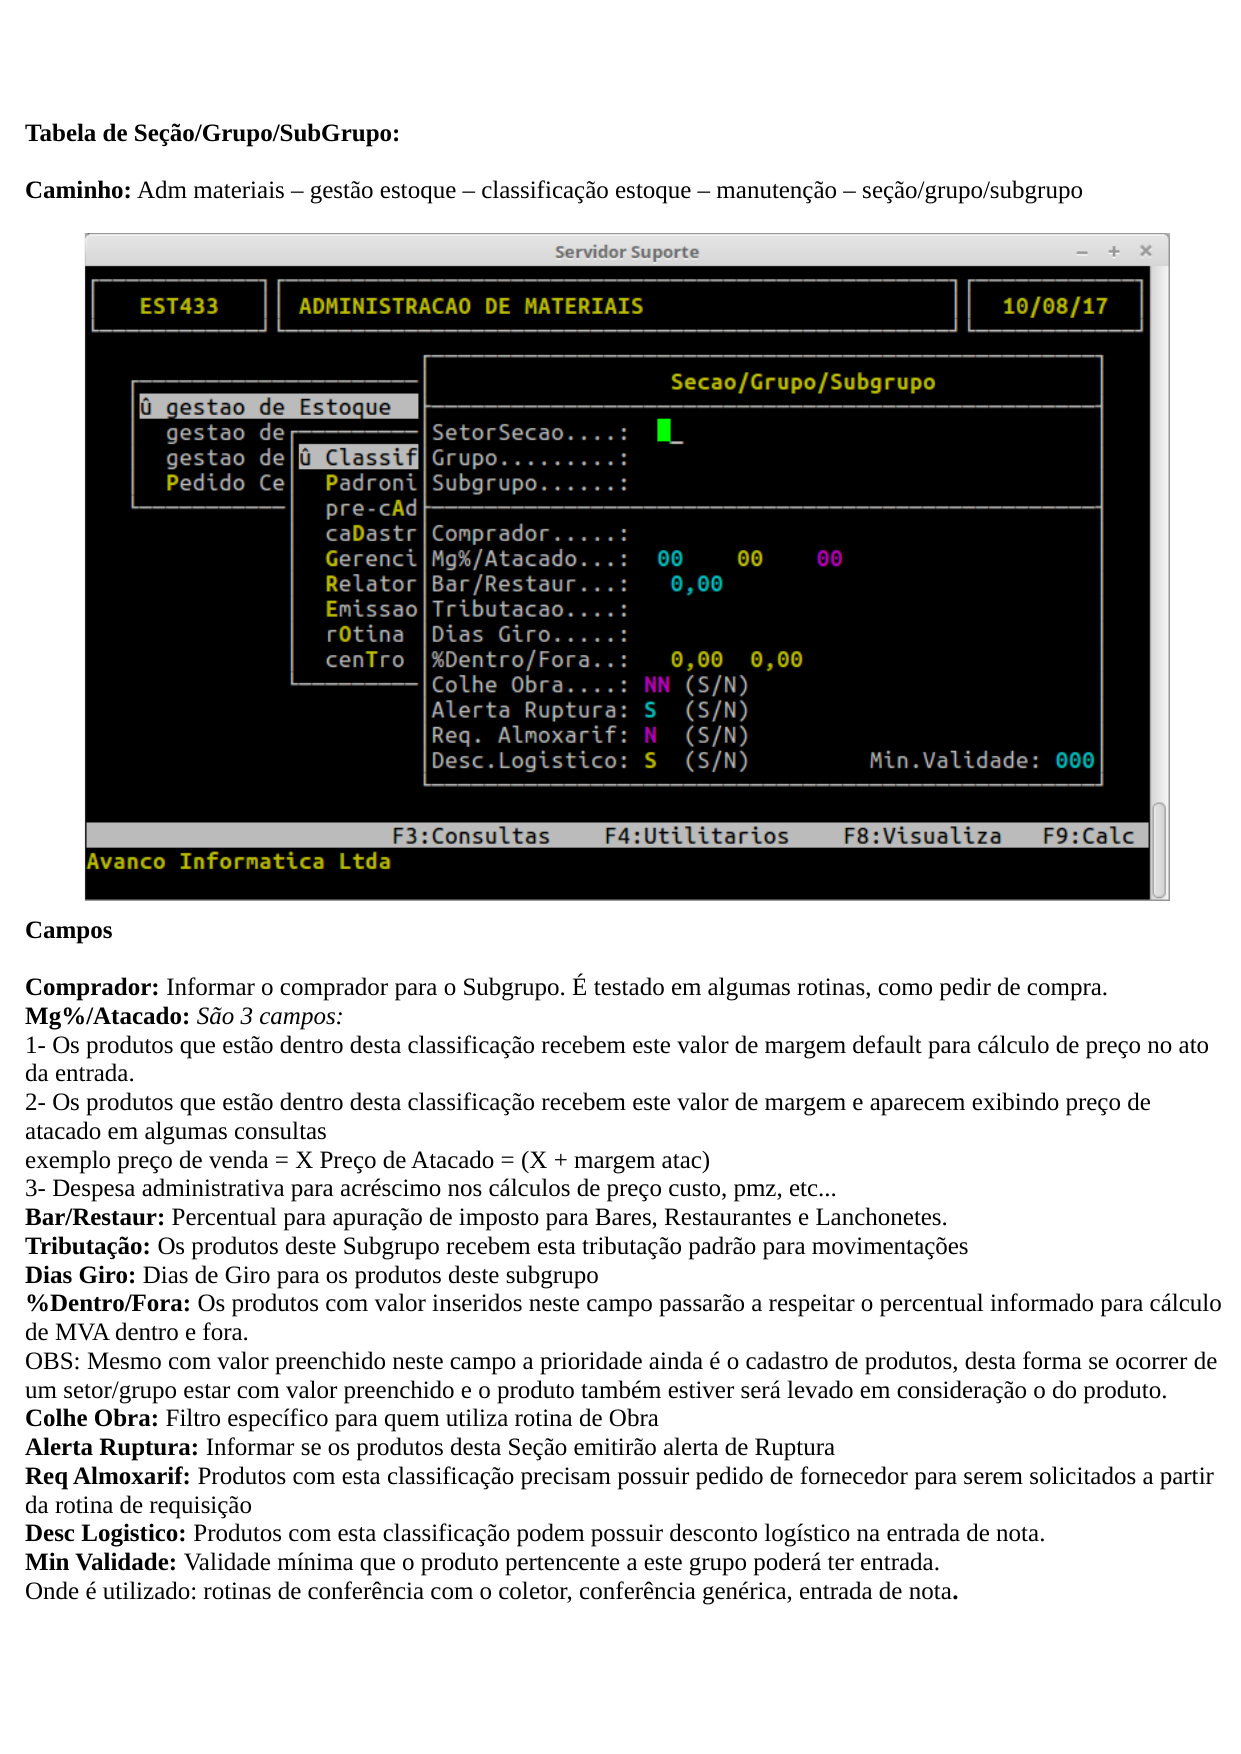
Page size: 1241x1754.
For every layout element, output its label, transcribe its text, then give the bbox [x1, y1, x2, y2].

text Tabela de Seção/Grupo/SubGrupo: [25, 118, 1230, 147]
text Desc Logistico: Produtos com esta classificação podem possuir desconto logístico na entrada de nota. [25, 1518, 1230, 1547]
text Min Validade: Validade mínima que o produto pertencente a este grupo poderá ter entrada. [25, 1547, 1230, 1576]
text Mg%/Atacado: São 3 campos: [25, 1001, 1230, 1030]
text Tributação: Os produtos deste Subgrupo recebem esta tributação padrão para movimentações [25, 1231, 1230, 1260]
picture [84, 233, 1170, 901]
text Caminho: Adm materiais – gestão estoque – classificação estoque – manutenção – seção/grupo/subgrupo [25, 176, 1230, 204]
text Onde é utilizado: rotinas de conferência com o coletor, conferência genérica, entrada de nota. [25, 1576, 1230, 1605]
text Dias Giro: Dias de Giro para os produtos deste subgrupo [25, 1260, 1230, 1288]
text %Dentro/Fora: Os produtos com valor inseridos neste campo passarão a respeitar o percentual informado para cálculo de MVA dentro e fora. [25, 1288, 1230, 1346]
text Alerta Ruptura: Informar se os produtos desta Seção emitirão alerta de Ruptura [25, 1432, 1230, 1461]
text Colhe Obra: Filtro específico para quem utiliza rotina de Obra [25, 1403, 1230, 1432]
text Req Almoxarif: Produtos com esta classificação precisam possuir pedido de fornecedor para serem solicitados a partir da rotina de requisição [25, 1461, 1230, 1518]
text Comprador: Informar o comprador para o Subgrupo. É testado em algumas rotinas, como pedir de compra. [25, 972, 1230, 1001]
text 1- Os produtos que estão dentro desta classificação recebem este valor de margem default para cálculo de preço no ato da entrada. 2- Os produtos que estão dentro desta classificação recebem este valor de margem e aparecem exibindo preço de atacado em algumas consultas exemplo preço de venda = X Preço de Atacado = (X + margem atac) 3- Despesa administrativa para acréscimo nos cálculos de preço custo, pmz, etc... Bar/Restaur: Percentual para apuração de imposto para Bares, Restaurantes e Lanchonetes. [25, 1030, 1230, 1231]
text OBS: Mesmo com valor preenchido neste campo a prioridade ainda é o cadastro de produtos, desta forma se ocorrer de um setor/grupo estar com valor preenchido e o produto também estiver será levado em consideração o do produto. [25, 1346, 1230, 1403]
text Campos [25, 915, 1230, 943]
